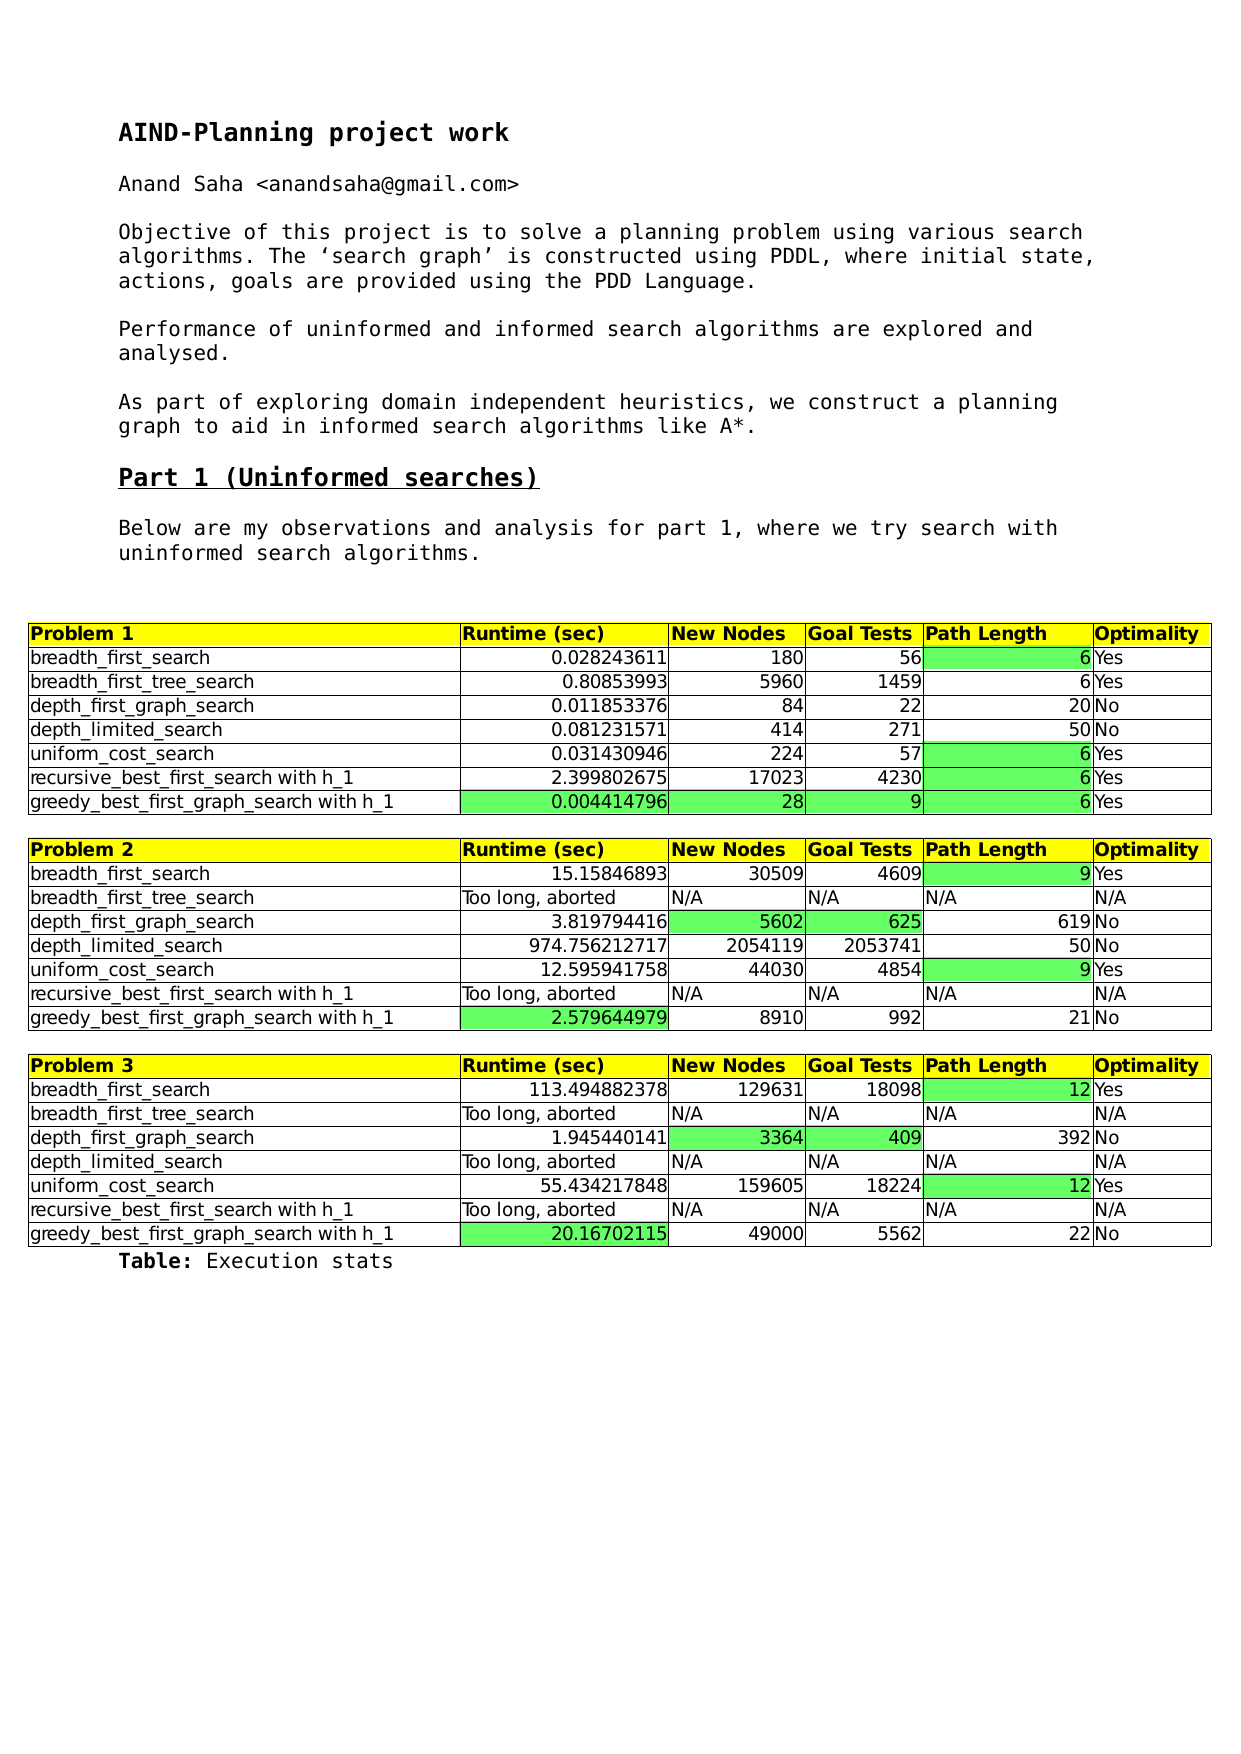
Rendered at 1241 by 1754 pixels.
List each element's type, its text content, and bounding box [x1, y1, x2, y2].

text Table: Execution stats [118, 1247, 1122, 1273]
text Performance of uninformed and informed search algorithms are explored and analysed. [118, 317, 1122, 366]
text Table: Execution stats [1094, 983, 1122, 1006]
text Table: Execution stats [669, 1079, 805, 1102]
text Table: Execution stats [924, 1007, 1093, 1030]
text Table: Execution stats [806, 1079, 923, 1102]
text Table: Execution stats [118, 1127, 460, 1150]
text Table: Execution stats [118, 1007, 460, 1030]
text Table: Execution stats [806, 1007, 923, 1030]
text Table: Execution stats [806, 1199, 923, 1222]
text Table: Execution stats [118, 962, 460, 982]
text Table: Execution stats [669, 962, 805, 982]
text Table: Execution stats [118, 1199, 460, 1222]
text Table: Execution stats [1094, 1199, 1122, 1222]
text Table: Execution stats [669, 1151, 805, 1174]
text Below are my observations and analysis for part 1, where we try search with uninformed search algorithms. [118, 516, 1122, 565]
text Table: Execution stats [669, 1199, 805, 1222]
text Table: Execution stats [118, 1223, 459, 1246]
text Table: Execution stats [806, 983, 923, 1006]
text Table: Execution stats [924, 1199, 1093, 1222]
text Table: Execution stats [806, 1223, 923, 1246]
text As part of exploring domain independent heuristics, we construct a planning graph to aid in informed search algorithms like A*. [118, 390, 1122, 438]
text Table: Execution stats [924, 1151, 1093, 1174]
text Table: Execution stats [118, 1151, 460, 1174]
text Table: Execution stats [1094, 1127, 1122, 1150]
text Table: Execution stats [669, 1007, 805, 1030]
text Table: Execution stats [1094, 1151, 1122, 1174]
text Table: Execution stats [461, 1175, 668, 1198]
text Table: Execution stats [669, 1223, 805, 1246]
text Table: Execution stats [924, 1223, 1093, 1246]
text Table: Execution stats [806, 1175, 922, 1198]
text Table: Execution stats [1094, 1007, 1122, 1030]
text Table: Execution stats [806, 962, 923, 982]
text Table: Execution stats [924, 1127, 1093, 1150]
text Table: Execution stats [806, 1103, 923, 1126]
text Table: Execution stats [461, 1079, 668, 1102]
text Table: Execution stats [461, 962, 668, 982]
text Table: Execution stats [1094, 1223, 1122, 1246]
text Table: Execution stats [1094, 1079, 1122, 1102]
text Table: Execution stats [924, 1103, 1093, 1126]
text Table: Execution stats [924, 983, 1093, 1006]
text Objective of this project is to solve a planning problem using various search algorithms. The ‘search graph’ is constructed using PDDL, where initial state, actions, goals are provided using the PDD Language. [118, 220, 1122, 293]
text Table: Execution stats [461, 1199, 668, 1221]
text Table: Execution stats [118, 1103, 460, 1126]
text Table: Execution stats [1094, 962, 1122, 982]
text AIND-Planning project work [118, 118, 1122, 147]
text Table: Execution stats [461, 1151, 668, 1174]
text Table: Execution stats [118, 983, 460, 1006]
text Table: Execution stats [461, 1127, 668, 1150]
text Table: Execution stats [118, 1031, 1122, 1053]
text Table: Execution stats [1094, 1103, 1122, 1126]
text Table: Execution stats [461, 1103, 668, 1126]
text Table: Execution stats [461, 983, 668, 1005]
text Table: Execution stats [669, 1175, 805, 1198]
text Table: Execution stats [1094, 1175, 1122, 1198]
text Table: Execution stats [669, 1103, 805, 1125]
text Table: Execution stats [118, 1079, 460, 1102]
text Table: Execution stats [806, 1151, 923, 1174]
text Table: Execution stats [118, 1175, 460, 1198]
text Anand Saha <anandsaha@gmail.com> [118, 172, 1122, 196]
text Table: Execution stats [669, 983, 805, 1006]
text Part 1 (Uninformed searches) [118, 463, 1122, 492]
